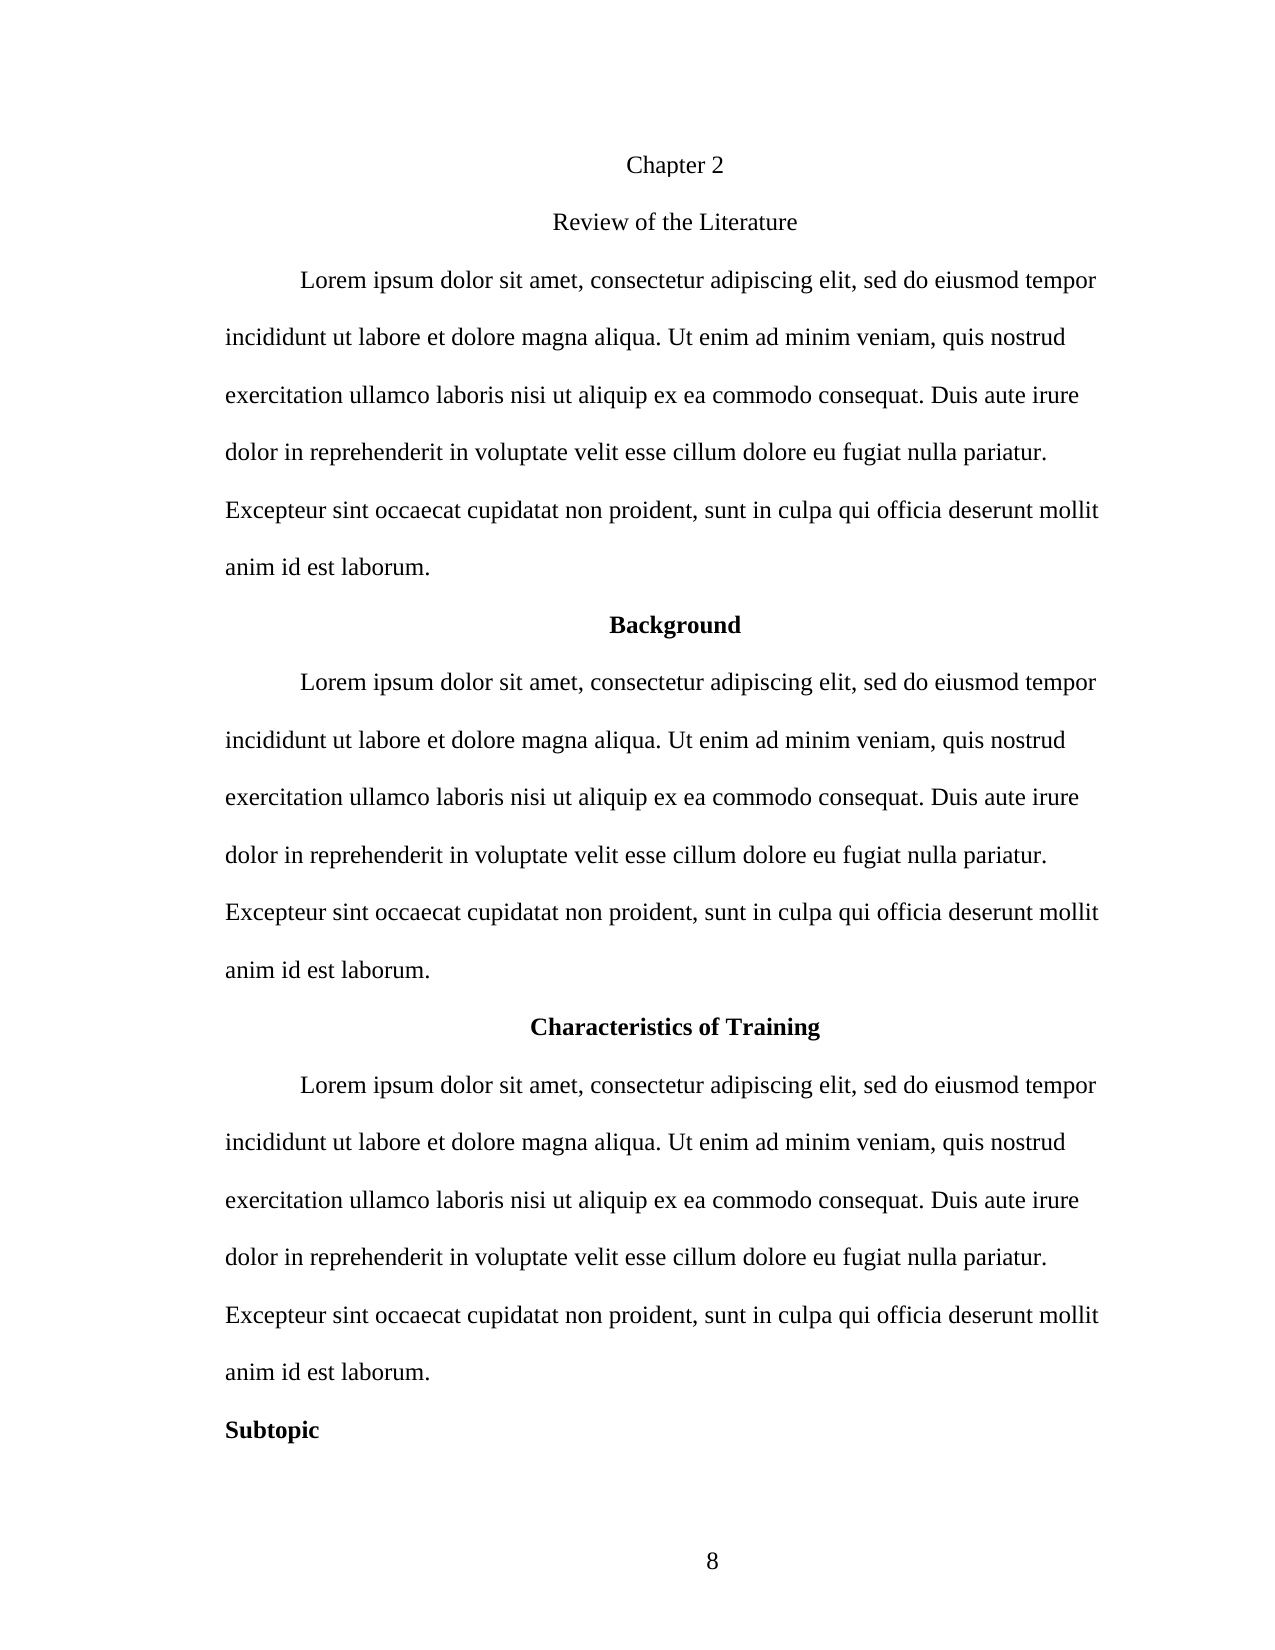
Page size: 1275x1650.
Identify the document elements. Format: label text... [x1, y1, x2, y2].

text Chapter 2 [225, 150, 1125, 179]
text Review of the Literature [225, 207, 1125, 236]
subtitle Chapter 2: Review of the Literature [225, 179, 488, 207]
subtitle Chapter 2: Review of the Literature [859, 179, 1125, 207]
subtitle Subtopic [225, 1415, 1125, 1444]
subtitle Characteristics of Training [225, 1012, 1125, 1041]
text Lorem ipsum dolor sit amet, consectetur adipiscing elit, sed do eiusmod tempor incididunt ut labore et dolore magna aliqua. Ut enim ad minim veniam, quis nostrud exercitation ullamco laboris nisi ut aliquip ex ea commodo consequat. Duis aute irure dolor in reprehenderit in voluptate velit esse cillum dolore eu fugiat nulla pariatur. Excepteur sint occaecat cupidatat non proident, sunt in culpa qui officia deserunt mollit anim id est laborum. [225, 1070, 1125, 1386]
text Lorem ipsum dolor sit amet, consectetur adipiscing elit, sed do eiusmod tempor incididunt ut labore et dolore magna aliqua. Ut enim ad minim veniam, quis nostrud exercitation ullamco laboris nisi ut aliquip ex ea commodo consequat. Duis aute irure dolor in reprehenderit in voluptate velit esse cillum dolore eu fugiat nulla pariatur. Excepteur sint occaecat cupidatat non proident, sunt in culpa qui officia deserunt mollit anim id est laborum. [225, 265, 1125, 581]
subtitle Background [225, 610, 1125, 639]
text Lorem ipsum dolor sit amet, consectetur adipiscing elit, sed do eiusmod tempor incididunt ut labore et dolore magna aliqua. Ut enim ad minim veniam, quis nostrud exercitation ullamco laboris nisi ut aliquip ex ea commodo consequat. Duis aute irure dolor in reprehenderit in voluptate velit esse cillum dolore eu fugiat nulla pariatur. Excepteur sint occaecat cupidatat non proident, sunt in culpa qui officia deserunt mollit anim id est laborum. [225, 667, 1125, 984]
